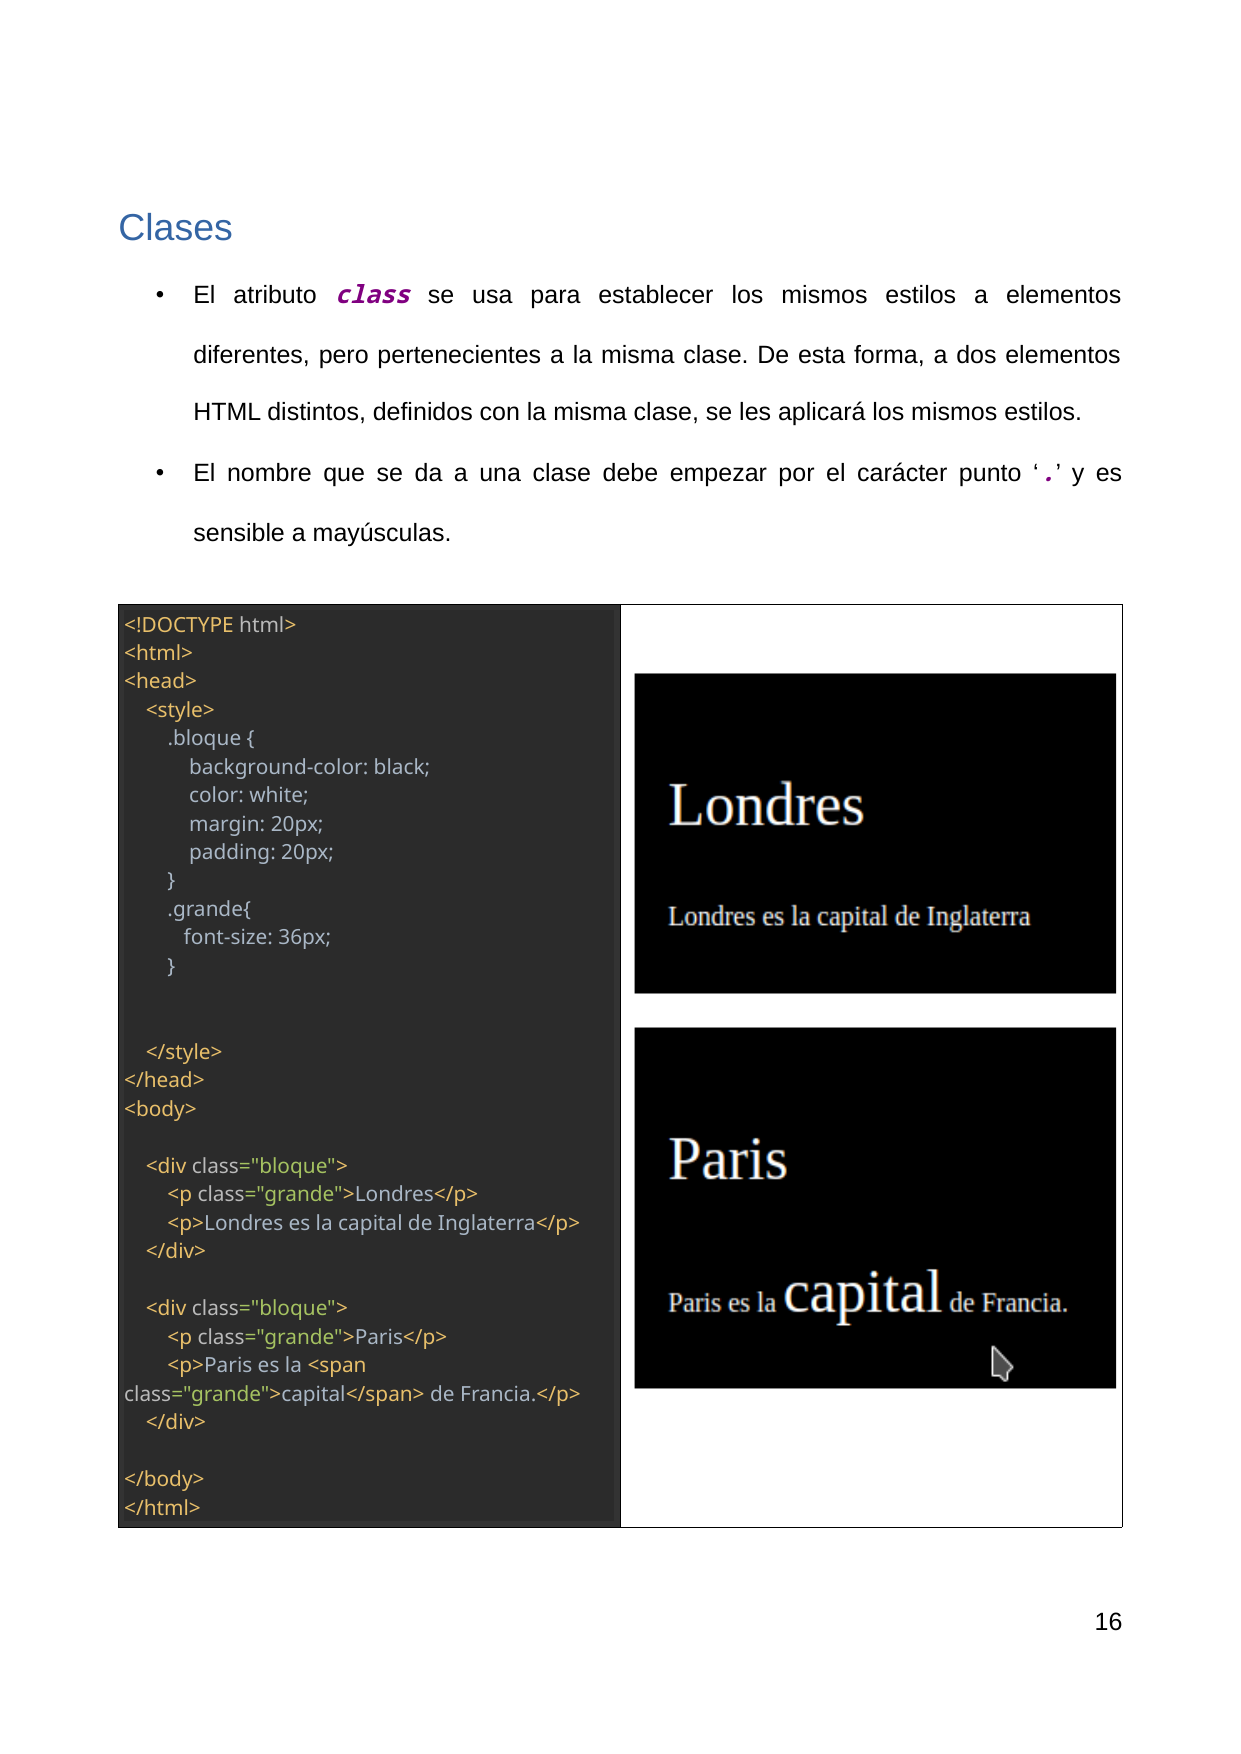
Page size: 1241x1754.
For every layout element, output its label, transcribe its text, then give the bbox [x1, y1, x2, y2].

text Clases [118, 205, 1122, 248]
picture [625, 667, 1117, 1399]
list El atributo class se usa para establecer los mismos estilos a elementos diferentes, pero pertenecientes a la misma clase. De esta forma, a dos elementos HTML distintos, definidos con la misma clase, se les aplicará los mismos estilos. [156, 277, 1122, 426]
table_header [621, 605, 1122, 1527]
table_header <!DOCTYPE html> <html> <head> <style> .bloque { background-color: black; color: white; margin: 20px; padding: 20px; } .grande{ font-size: 36px; } </style> </head> <body> <div class="bloque"> <p class="grande">Londres</p> <p>Londres es la capital de Inglaterra</p> </div> <div class="bloque"> <p class="grande">Paris</p> <p>Paris es la <span class="grande">capital</span> de Francia.</p> </div> </body> </html> [119, 605, 620, 1527]
list El nombre que se da a una clase debe empezar por el carácter punto ‘.’ y es sensible a mayúsculas. [156, 455, 1122, 546]
